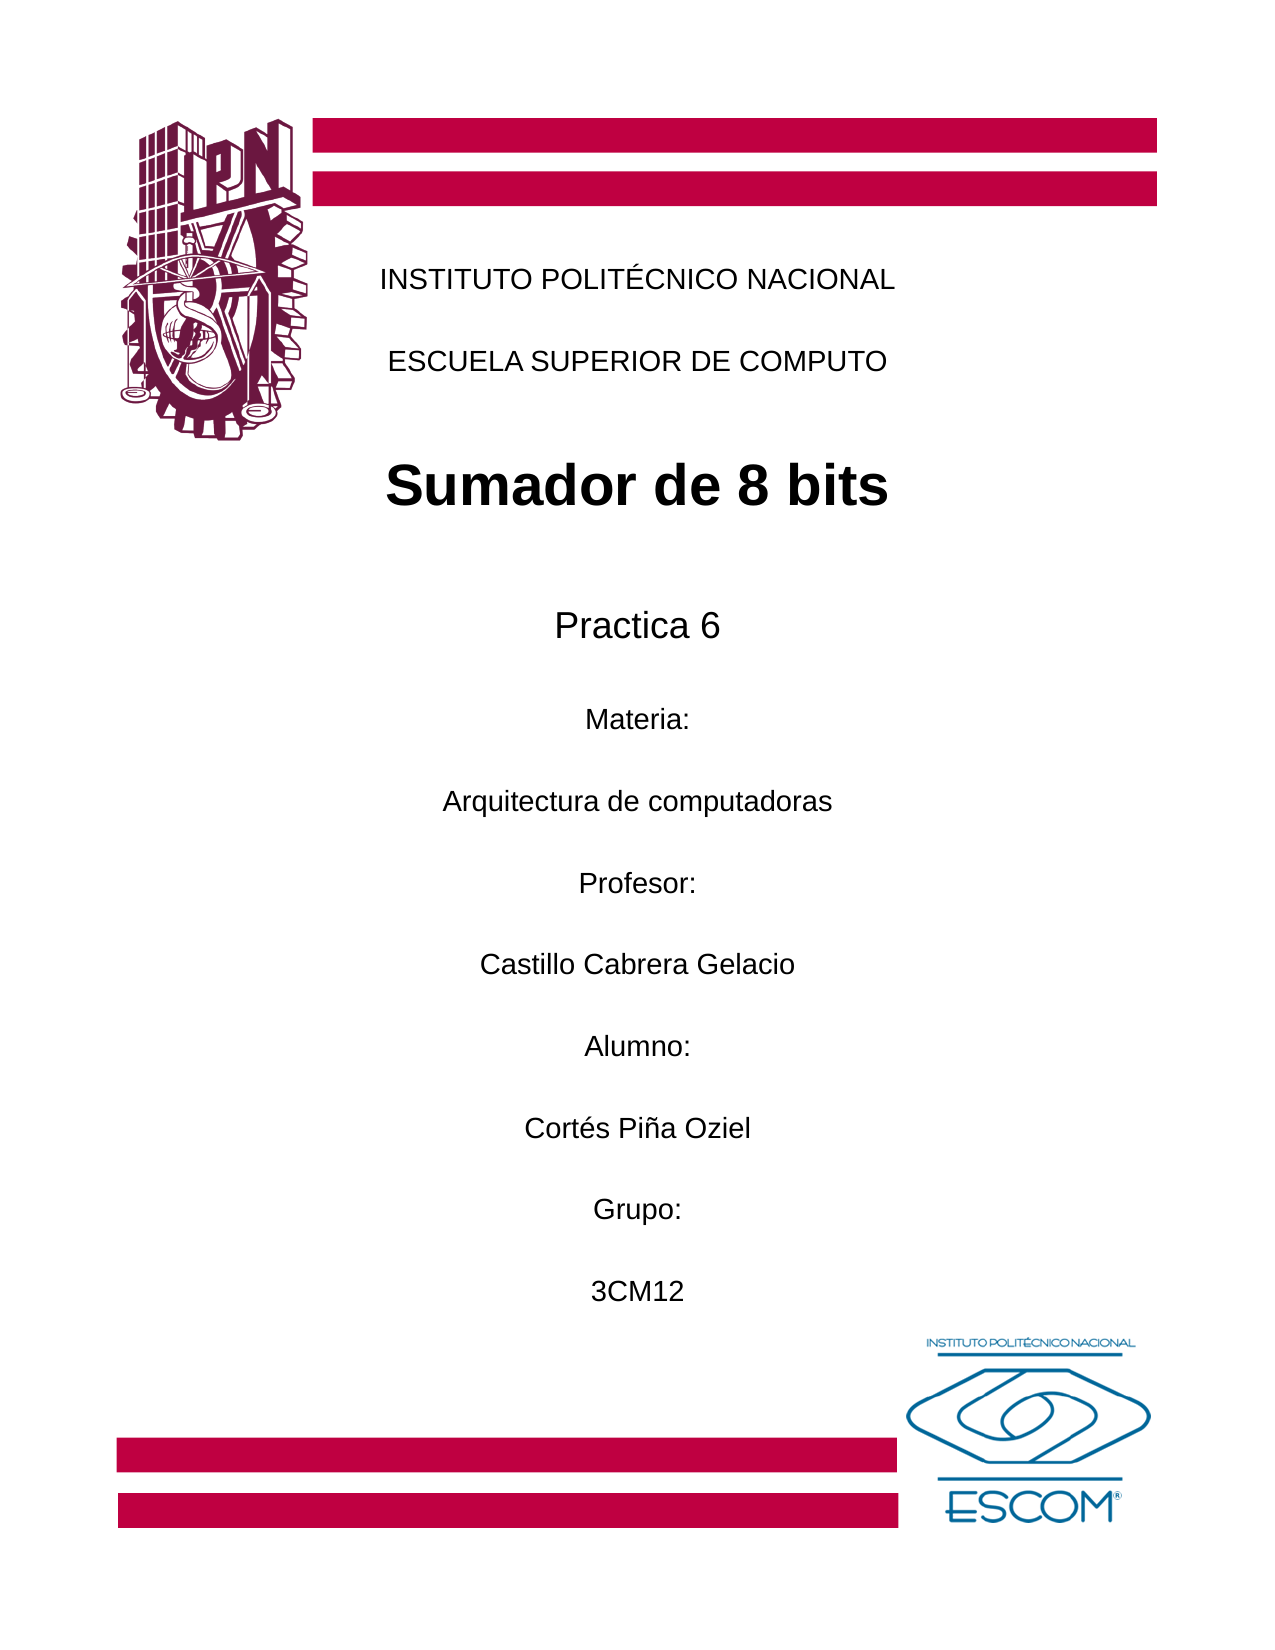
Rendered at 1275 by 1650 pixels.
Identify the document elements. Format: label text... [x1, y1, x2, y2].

picture [120, 118, 308, 441]
text Alumno: [118, 1029, 1157, 1062]
text 3CM12 [118, 1274, 1157, 1307]
subtitle Practica 6 [118, 603, 1157, 647]
text ESCUELA SUPERIOR DE COMPUTO [308, 344, 1157, 377]
text Castillo Cabrera Gelacio [118, 947, 1157, 981]
text INSTITUTO POLITÉCNICO NACIONAL [308, 262, 1157, 296]
title Sumador de 8 bits [118, 451, 1157, 518]
picture [898, 1331, 1157, 1528]
text Grupo: [118, 1192, 1157, 1226]
text Cortés Piña Oziel [118, 1111, 1157, 1144]
text Arquitectura de computadoras [118, 784, 1157, 817]
text Materia: [118, 702, 1157, 736]
text Profesor: [118, 866, 1157, 899]
